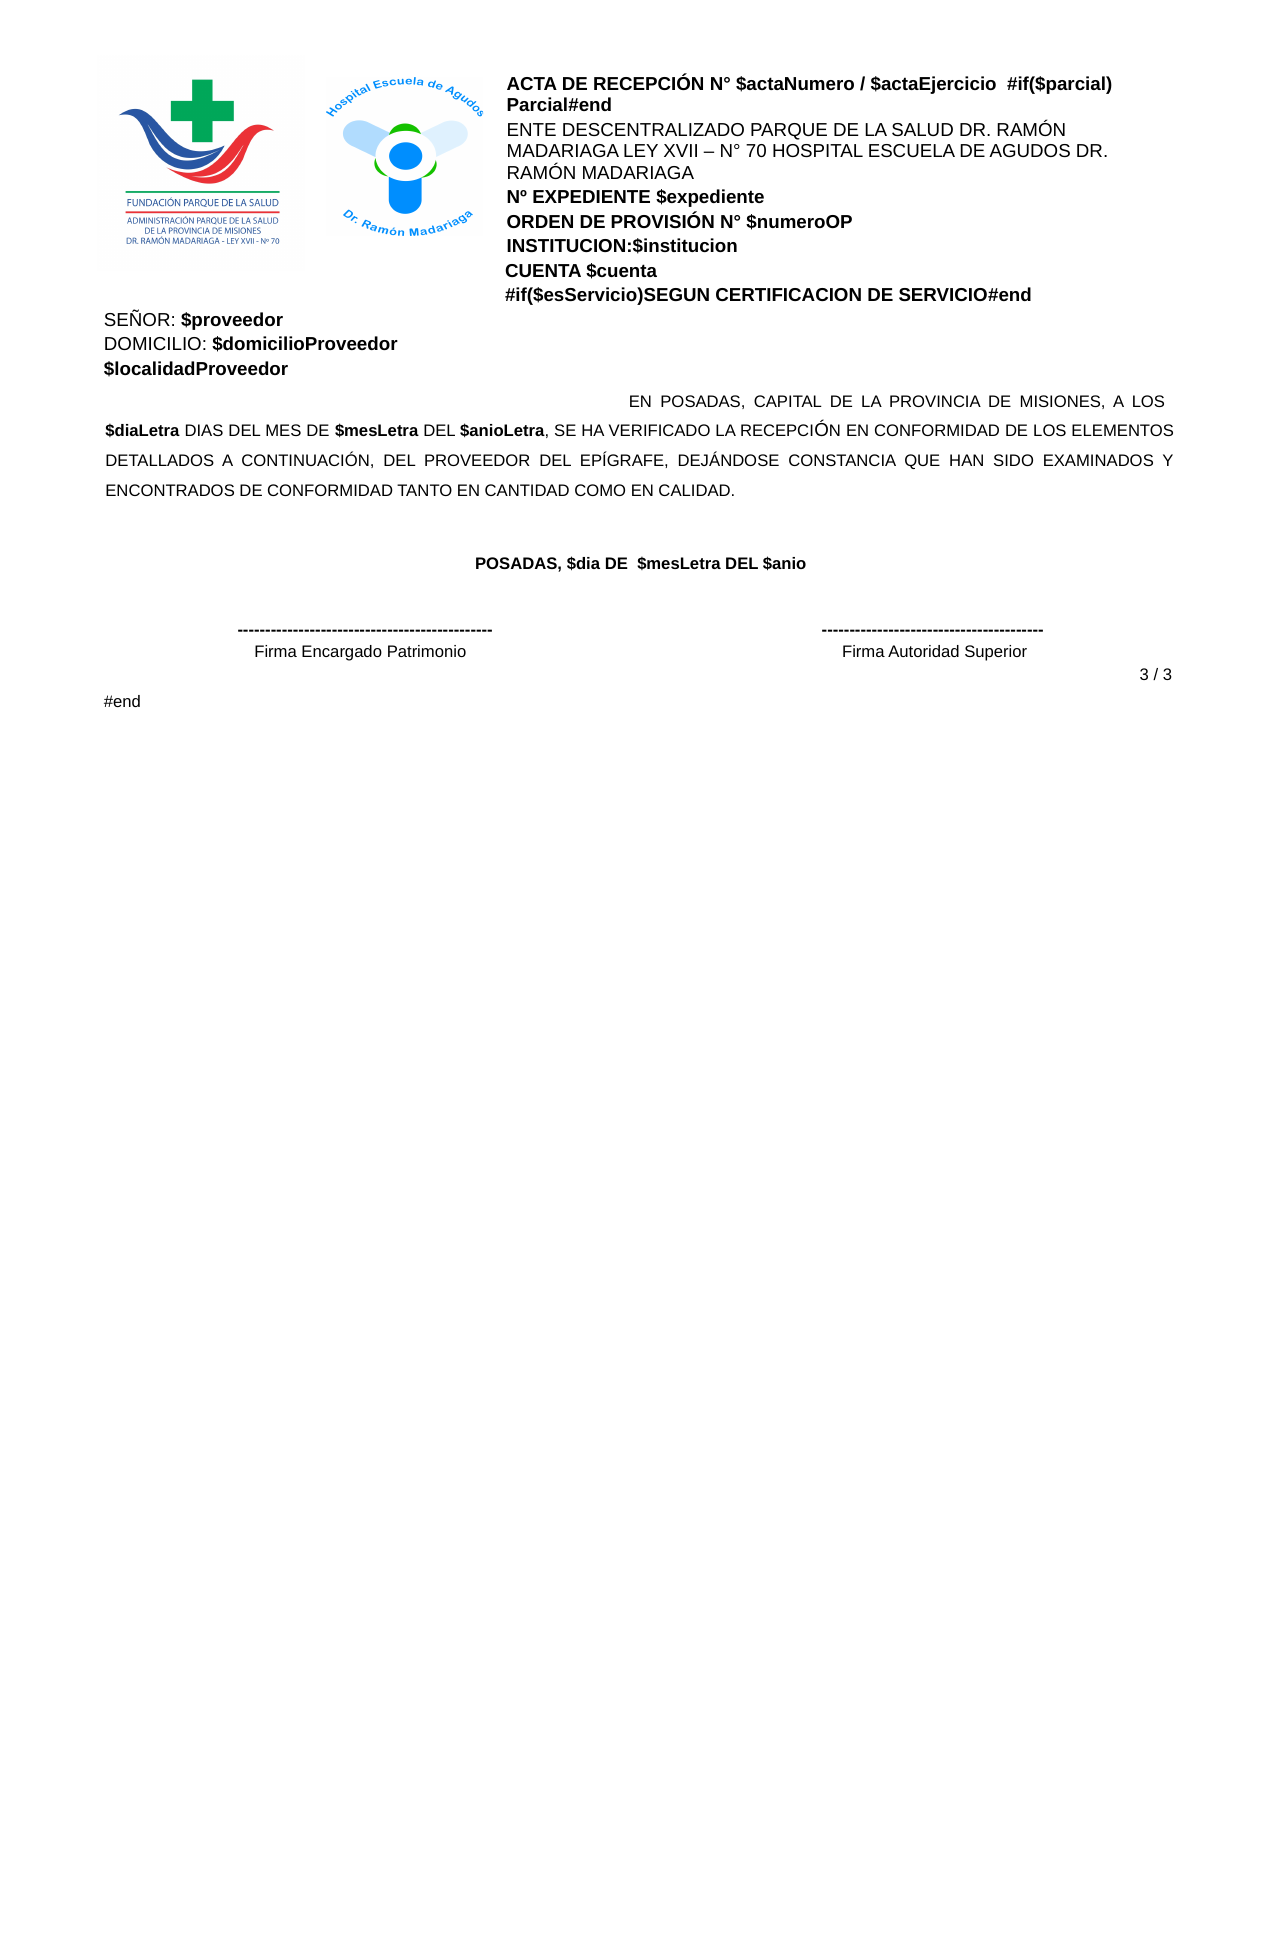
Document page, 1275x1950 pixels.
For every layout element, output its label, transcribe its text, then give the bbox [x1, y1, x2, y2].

text #end [104, 692, 1179, 711]
picture [326, 77, 484, 236]
picture [96, 55, 306, 271]
table_cell POSADAS, $dia DE $mesLetra DEL $anio ---------------------------------------------- ---------------------------------------- Firma Encargado Patrimonio Firma Autoridad Superior 3 / 3 [104, 548, 1177, 692]
